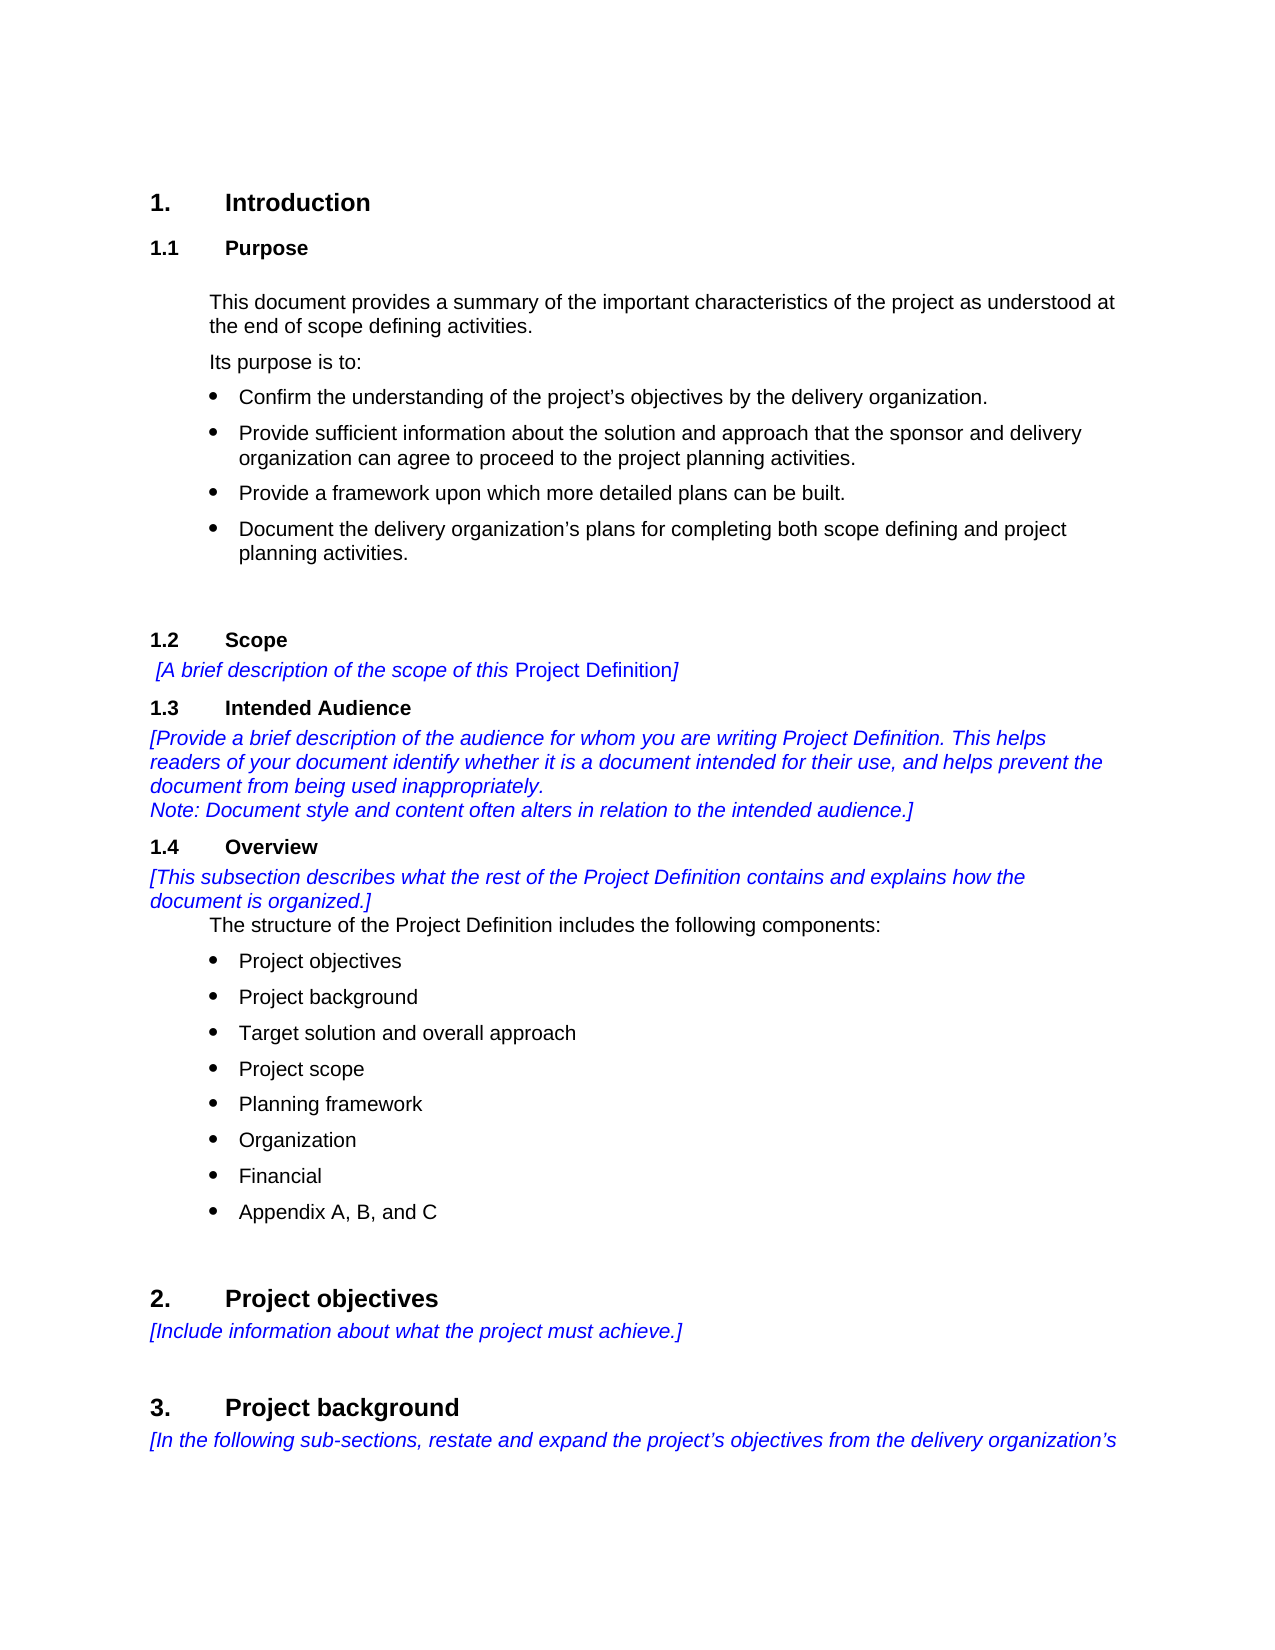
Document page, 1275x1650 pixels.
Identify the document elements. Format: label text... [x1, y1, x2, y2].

text [Include information about what the project must achieve.] [150, 1319, 1125, 1343]
text [Provide a brief description of the audience for whom you are writing Project Definition. This helps readers of your document identify whether it is a document intended for their use, and helps prevent the document from being used inappropriately. [150, 726, 1125, 797]
subtitle Purpose [150, 235, 1125, 260]
list Document the delivery organization’s plans for completing both scope defining and project planning activities. [209, 517, 1125, 565]
list Target solution and overall approach [209, 1020, 1125, 1045]
list Organization [209, 1128, 1125, 1153]
list Project scope [209, 1056, 1125, 1081]
list Provide sufficient information about the solution and approach that the sponsor and delivery organization can agree to proceed to the project planning activities. [209, 421, 1125, 469]
text The structure of the Project Definition includes the following components: [209, 913, 1125, 937]
subtitle Project objectives [150, 1284, 1125, 1313]
subtitle Intended Audience [150, 694, 1125, 719]
subtitle Introduction [150, 187, 1125, 216]
text [A brief description of the scope of this Project Definition] [150, 658, 1125, 682]
subtitle Overview [150, 834, 1125, 859]
subtitle Scope [150, 627, 1125, 652]
text Its purpose is to: [209, 349, 1125, 373]
list Provide a framework upon which more detailed plans can be built. [209, 481, 1125, 505]
list Planning framework [209, 1092, 1125, 1117]
text This document provides a summary of the important characteristics of the project as understood at the end of scope defining activities. [209, 290, 1125, 338]
text [This subsection describes what the rest of the Project Definition contains and explains how the document is organized.] [150, 865, 1125, 913]
list Project objectives [209, 948, 1125, 973]
list Confirm the understanding of the project’s objectives by the delivery organization. [209, 385, 1125, 409]
text Note: Document style and content often alters in relation to the intended audience.] [150, 797, 1125, 821]
subtitle Project background [150, 1393, 1125, 1422]
text [In the following sub-sections, restate and expand the project’s objectives from the delivery organization’s [150, 1428, 1125, 1452]
list Project background [209, 984, 1125, 1009]
list Appendix A, B, and C [209, 1200, 1125, 1224]
list Financial [209, 1164, 1125, 1189]
